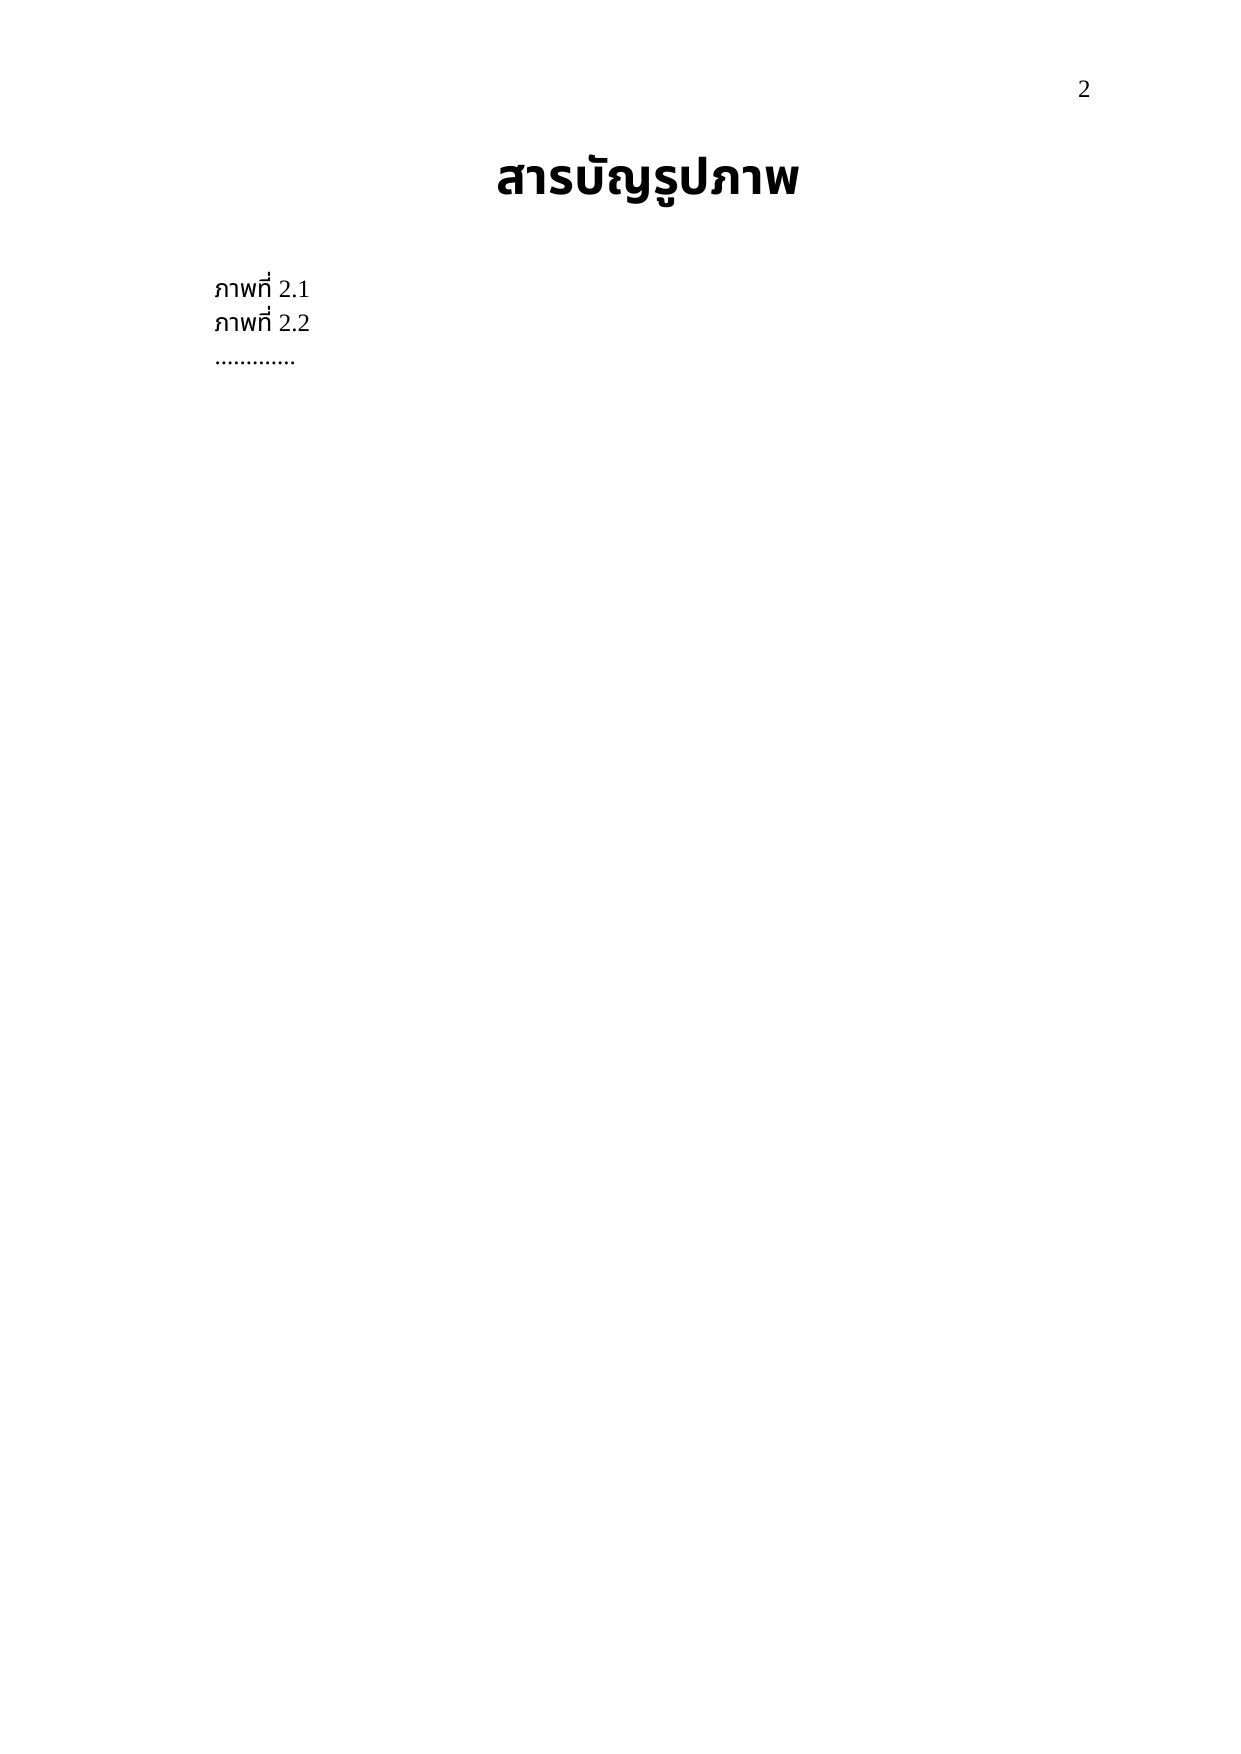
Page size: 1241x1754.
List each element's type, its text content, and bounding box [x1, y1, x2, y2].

table_cell ภาพที่ 2.2 ............. [203, 308, 992, 370]
table_header ภาพที่ 2.1 [203, 274, 992, 308]
table_cell [992, 308, 1094, 370]
title สารบัญรูปภาพ [207, 150, 1090, 215]
table_header [992, 274, 1094, 308]
